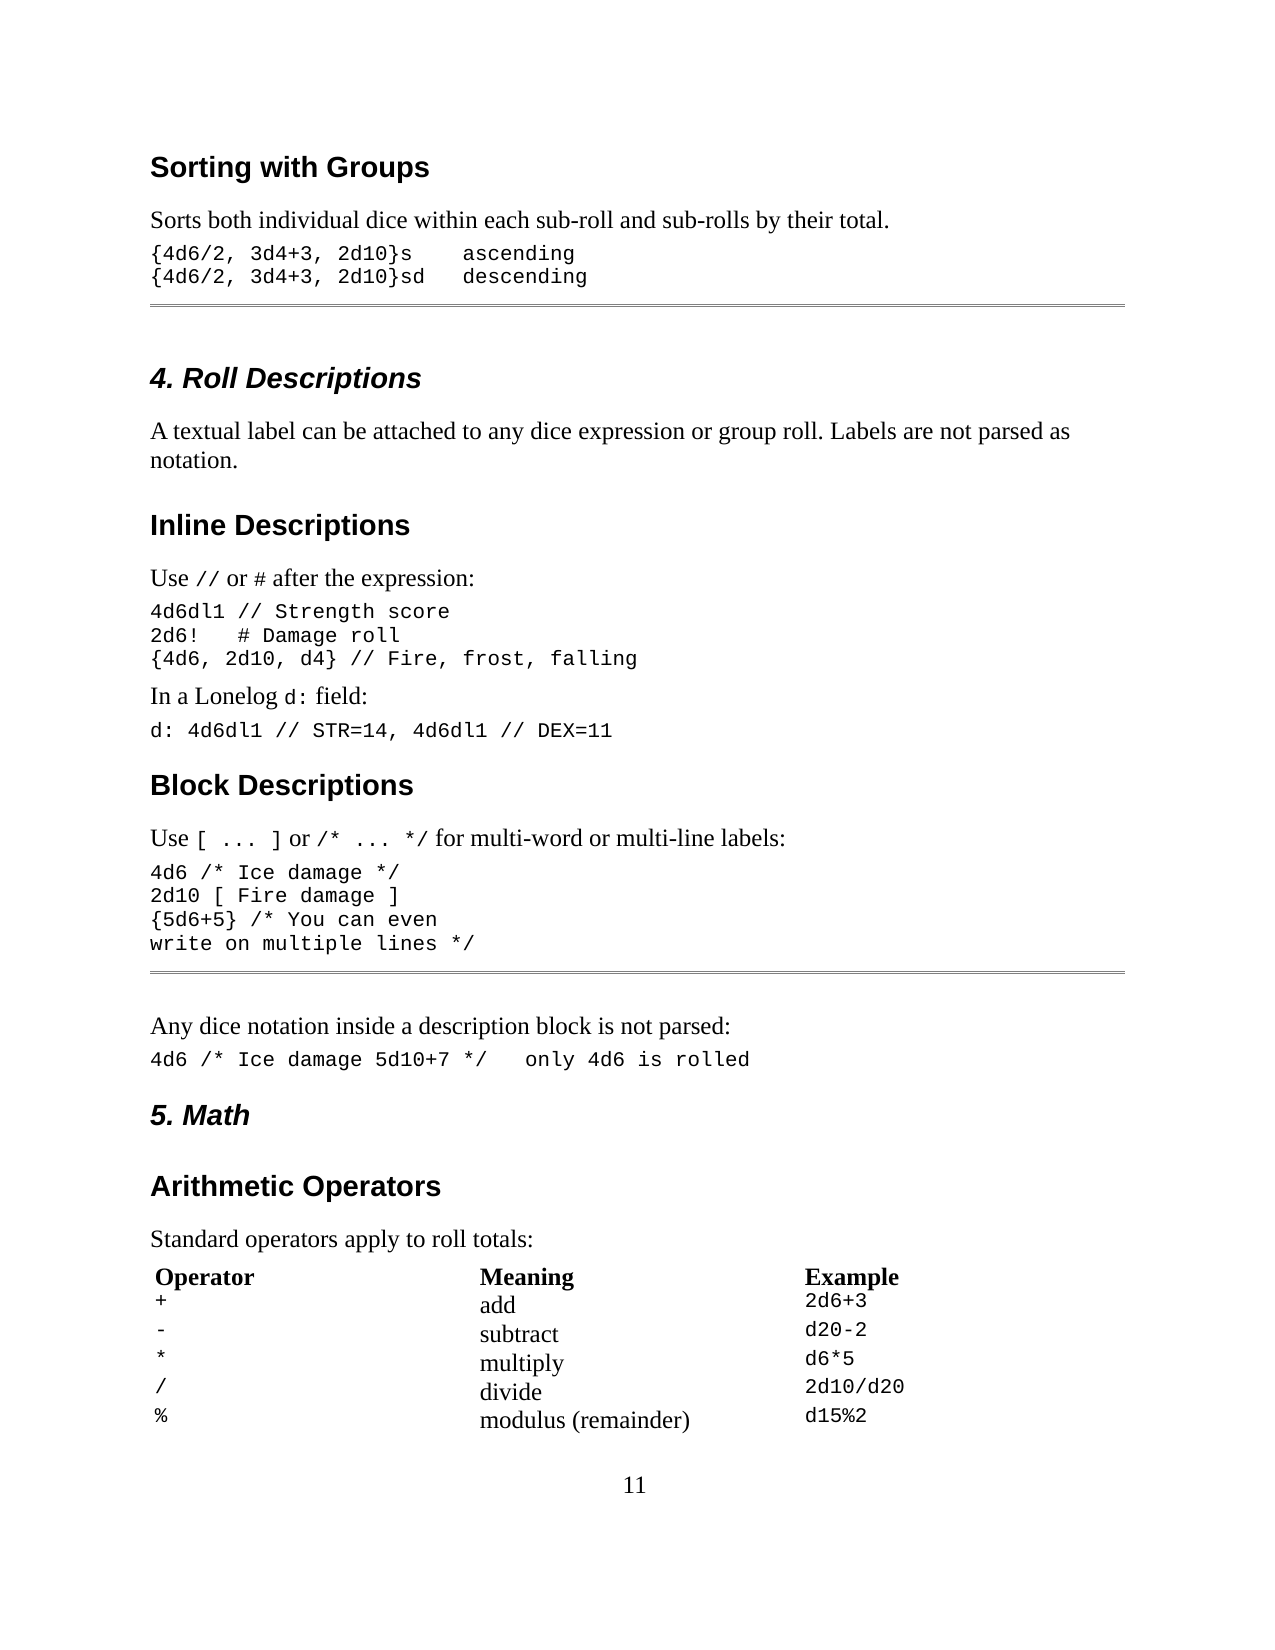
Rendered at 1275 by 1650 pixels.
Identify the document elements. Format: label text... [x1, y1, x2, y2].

text Any dice notation inside a description block is not parsed: [150, 1011, 1125, 1040]
table_cell add [475, 1290, 800, 1319]
table_cell subtract [475, 1319, 800, 1348]
table_cell - [150, 1319, 475, 1348]
text 4d6 /* Ice damage 5d10+7 */ only 4d6 is rolled [150, 1049, 1125, 1073]
text Sorts both individual dice within each sub-roll and sub-rolls by their total. [150, 205, 1125, 234]
table_header Example [800, 1262, 1125, 1290]
text Use [ ... ] or /* ... */ for multi-word or multi-line labels: [150, 823, 1125, 853]
table_cell + [150, 1290, 475, 1319]
text {5d6+5} /* You can even [150, 909, 1125, 933]
text 4d6 /* Ice damage */ [150, 862, 1125, 885]
text 4d6dl1 // Strength score [150, 601, 1125, 625]
text write on multiple lines */ [150, 933, 1125, 956]
text d: 4d6dl1 // STR=14, 4d6dl1 // DEX=11 [150, 719, 1125, 743]
text 2d6! # Damage roll [150, 625, 1125, 648]
table_cell d20-2 [800, 1319, 1125, 1348]
table_cell divide [475, 1377, 800, 1405]
subtitle Arithmetic Operators [150, 1169, 1125, 1202]
table_cell multiply [475, 1348, 800, 1377]
table_cell / [150, 1377, 475, 1405]
table_header Operator [150, 1262, 475, 1290]
subtitle 5. Math [150, 1098, 1125, 1131]
text 2d10 [ Fire damage ] [150, 885, 1125, 909]
table_cell 2d10/d20 [800, 1377, 1125, 1405]
text In a Lonelog d: field: [150, 681, 1125, 711]
text A textual label can be attached to any dice expression or group roll. Labels are not parsed as notation. [150, 416, 1125, 474]
table_cell d6*5 [800, 1348, 1125, 1377]
text {4d6/2, 3d4+3, 2d10}sd descending [150, 266, 1125, 290]
subtitle 4. Roll Descriptions [150, 361, 1125, 395]
table_header Meaning [475, 1262, 800, 1290]
table_cell 2d6+3 [800, 1290, 1125, 1319]
subtitle Block Descriptions [150, 768, 1125, 802]
subtitle Inline Descriptions [150, 508, 1125, 541]
text {4d6, 2d10, d4} // Fire, frost, falling [150, 648, 1125, 672]
table_cell modulus (remainder) [475, 1405, 800, 1434]
table_cell * [150, 1348, 475, 1377]
table_cell d15%2 [800, 1405, 1125, 1434]
text Standard operators apply to roll totals: [150, 1224, 1125, 1253]
subtitle Sorting with Groups [150, 150, 1125, 183]
text {4d6/2, 3d4+3, 2d10}s ascending [150, 243, 1125, 266]
table_cell % [150, 1405, 475, 1434]
text Use // or # after the expression: [150, 563, 1125, 592]
